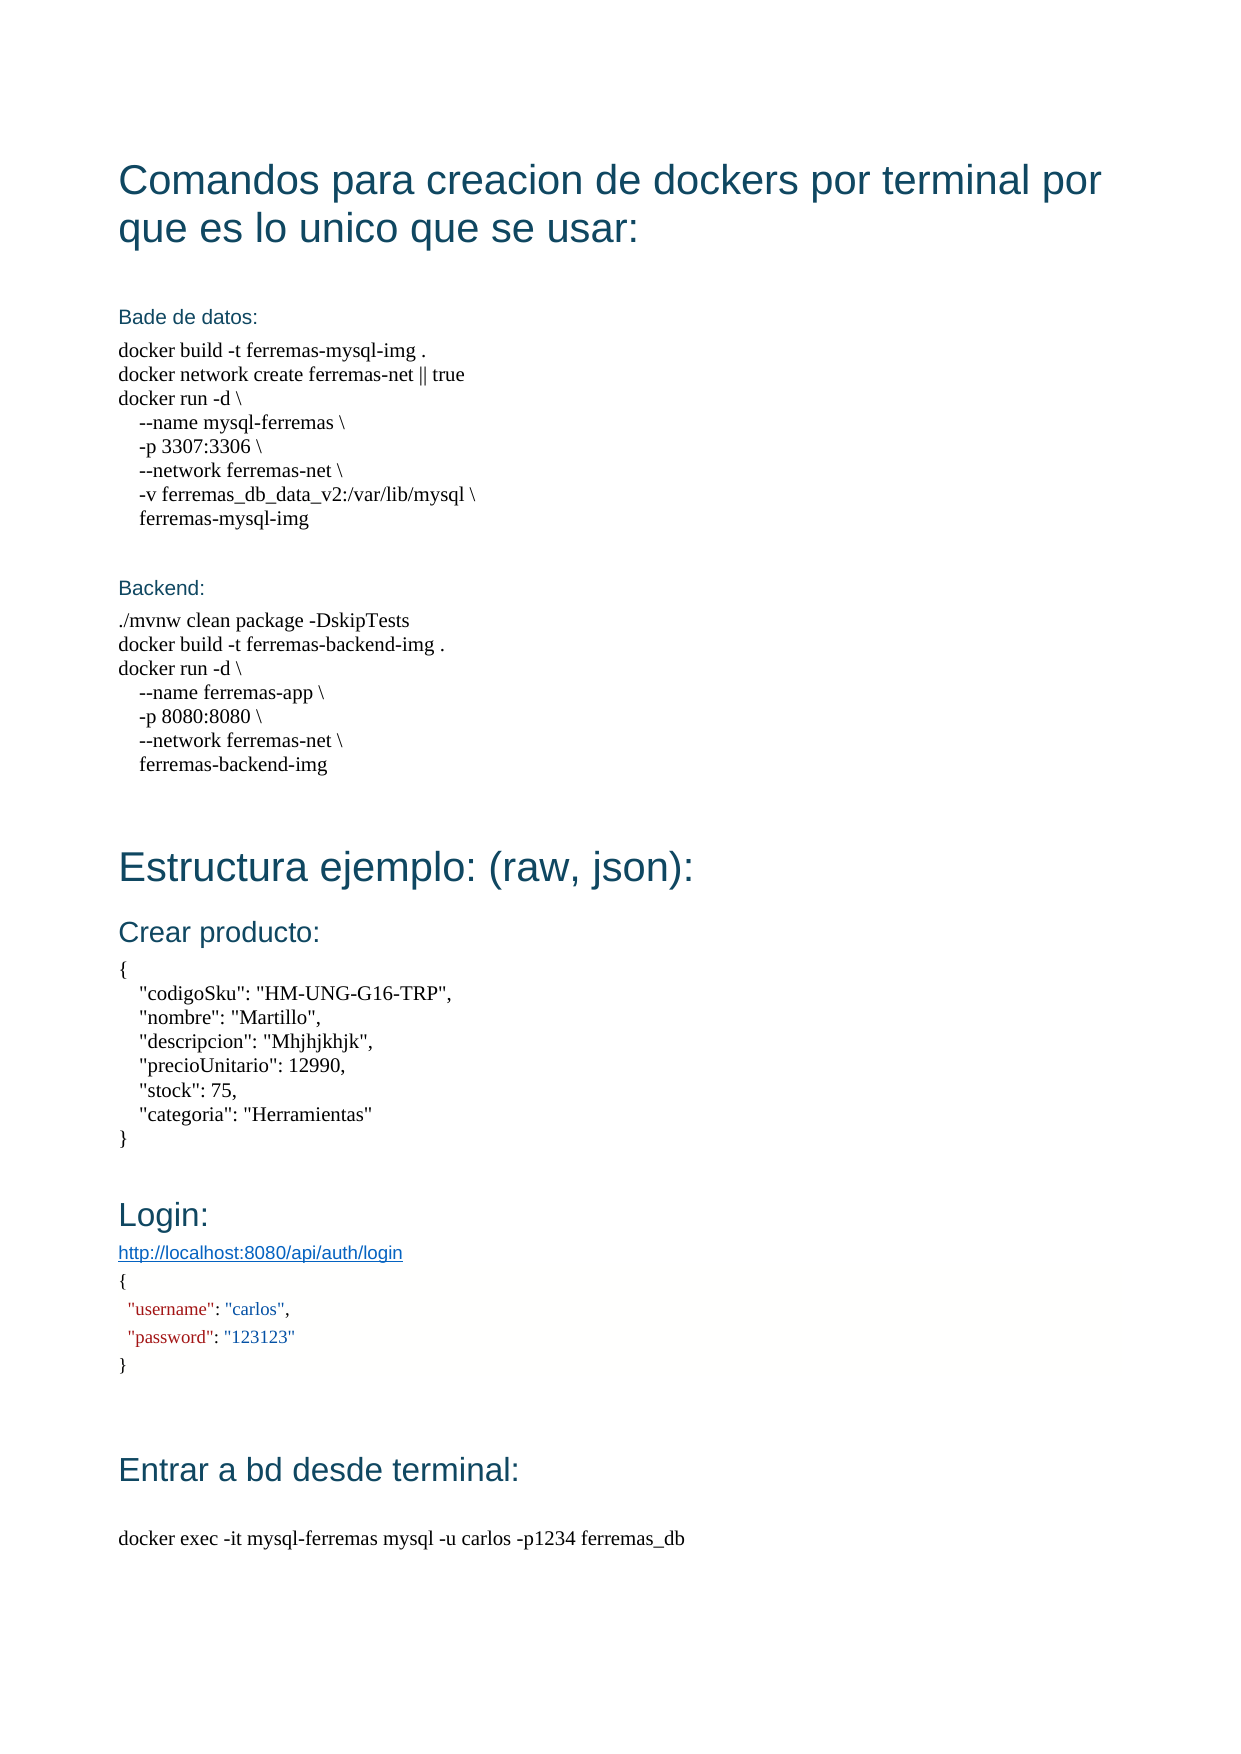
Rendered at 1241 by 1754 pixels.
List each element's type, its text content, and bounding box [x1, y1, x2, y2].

text --network ferremas-net \ [118, 458, 1122, 482]
text Entrar a bd desde terminal: [118, 1450, 1122, 1488]
text "precioUnitario": 12990, [118, 1053, 1122, 1077]
text "password": "123123" [118, 1320, 1122, 1348]
text -p 3307:3306 \ [118, 434, 1122, 458]
text Bade de datos: [118, 305, 1122, 329]
text { [118, 957, 1122, 981]
text docker build -t ferremas-mysql-img . [118, 337, 1122, 362]
text } [118, 1348, 1122, 1376]
text { [118, 1263, 1122, 1292]
text "codigoSku": "HM-UNG-G16-TRP", [118, 981, 1122, 1005]
text "descripcion": "Mhjhjkhjk", [118, 1029, 1122, 1053]
text Login: [118, 1195, 1122, 1233]
text ./mvnw clean package -DskipTests [118, 608, 1122, 632]
text docker run -d \ [118, 656, 1122, 680]
text http://localhost:8080/api/auth/login [118, 1242, 1122, 1263]
text "stock": 75, [118, 1077, 1122, 1102]
text -p 8080:8080 \ [118, 704, 1122, 728]
text --name mysql-ferremas \ [118, 410, 1122, 434]
text --network ferremas-net \ [118, 728, 1122, 752]
text "nombre": "Martillo", [118, 1005, 1122, 1029]
text docker run -d \ [118, 386, 1122, 410]
text docker exec -it mysql-ferremas mysql -u carlos -p1234 ferremas_db [118, 1526, 1122, 1550]
text Comandos para creacion de dockers por terminal por que es lo unico que se usar: [118, 156, 1122, 251]
text docker network create ferremas-net || true [118, 362, 1122, 386]
text --name ferremas-app \ [118, 680, 1122, 704]
text docker build -t ferremas-backend-img . [118, 632, 1122, 656]
text "username": "carlos", [118, 1292, 1122, 1320]
text "categoria": "Herramientas" [118, 1102, 1122, 1126]
text -v ferremas_db_data_v2:/var/lib/mysql \ [118, 482, 1122, 506]
text Estructura ejemplo: (raw, json): [118, 842, 1122, 890]
text Backend: [118, 575, 1122, 599]
text } [118, 1126, 1122, 1150]
text ferremas-mysql-img [118, 506, 1122, 530]
text Crear producto: [118, 915, 1122, 949]
text ferremas-backend-img [118, 752, 1122, 776]
